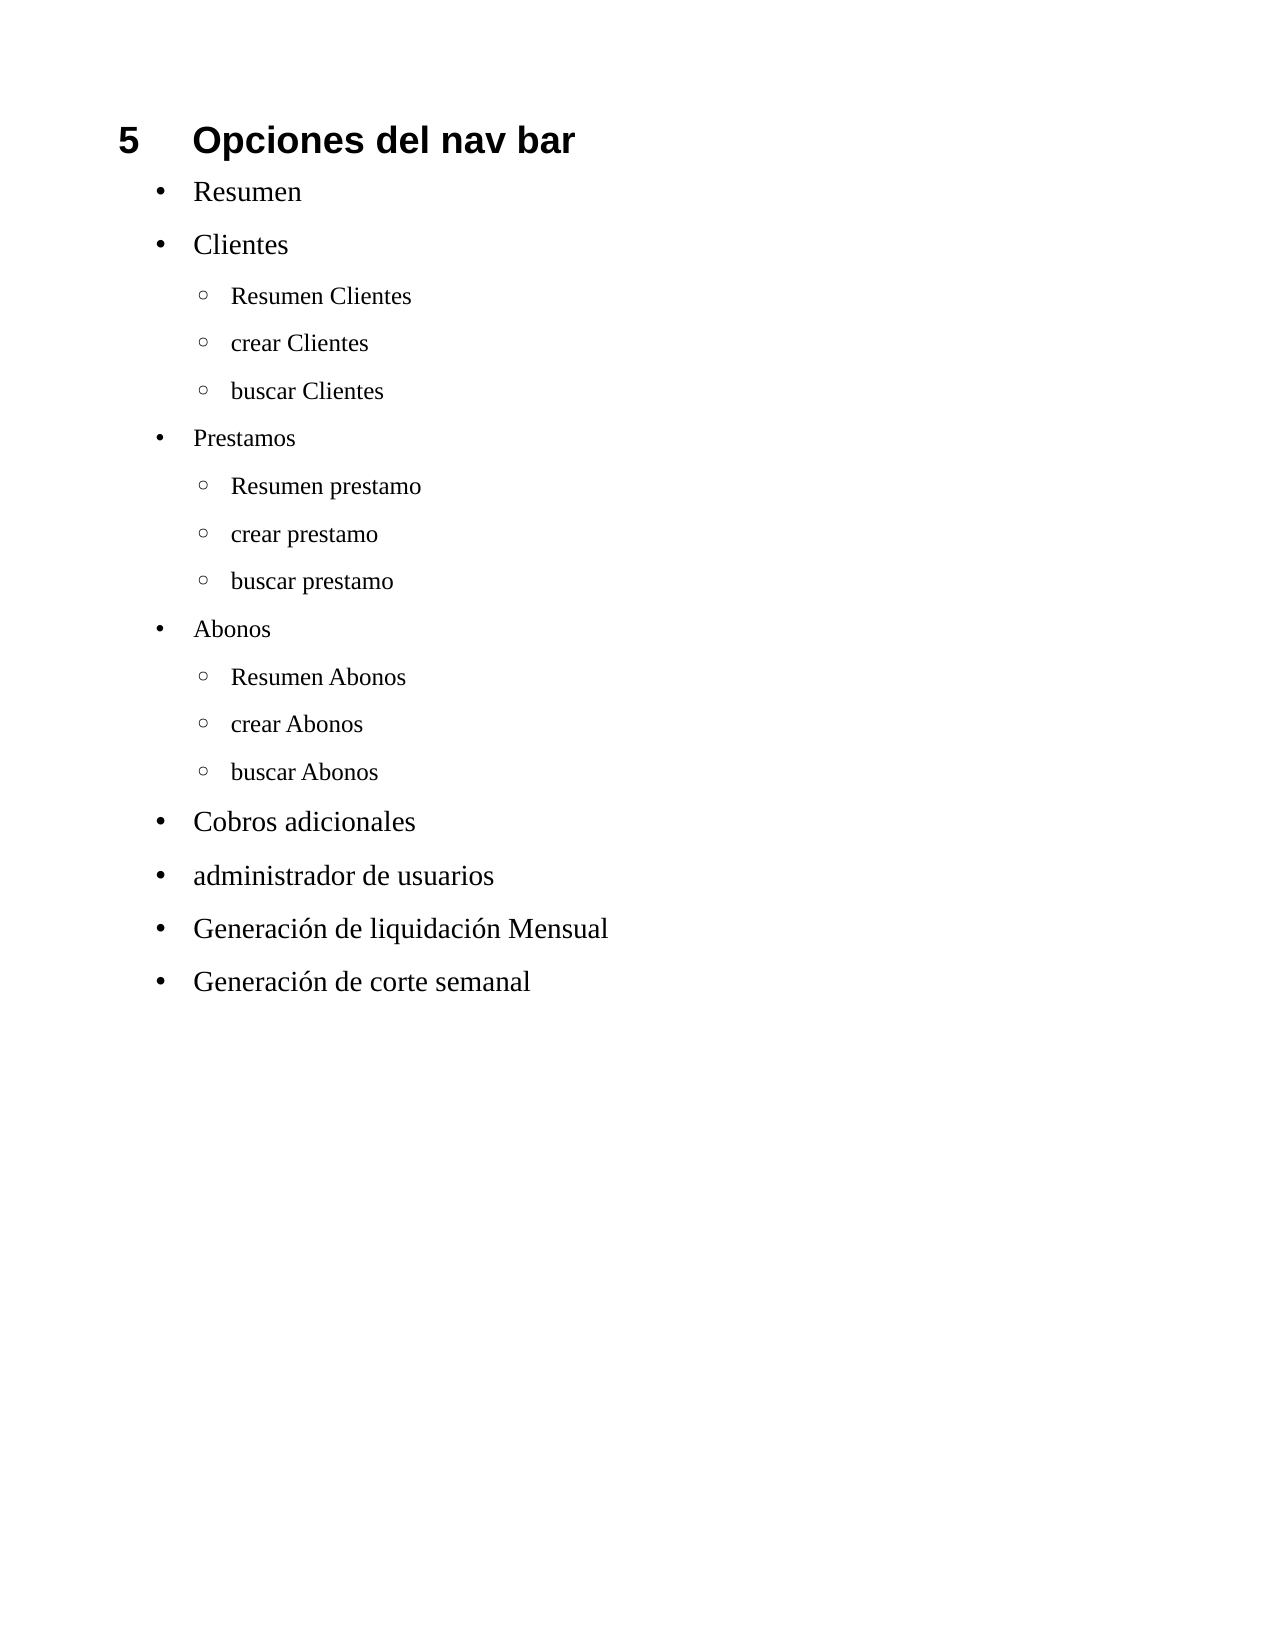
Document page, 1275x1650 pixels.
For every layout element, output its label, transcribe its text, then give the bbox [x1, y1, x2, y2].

list buscar prestamo [193, 566, 1157, 595]
list Generación de liquidación Mensual [156, 911, 1157, 944]
subtitle Opciones del nav bar [118, 118, 1157, 162]
list crear Clientes [193, 328, 1157, 357]
list Abonos [156, 614, 1157, 643]
list Generación de corte semanal [156, 964, 1157, 998]
list Cobros adicionales [156, 804, 1157, 838]
list Clientes [156, 227, 1157, 261]
list crear Abonos [193, 709, 1157, 738]
list buscar Abonos [193, 757, 1157, 786]
list Resumen Clientes [193, 281, 1157, 309]
list crear prestamo [193, 519, 1157, 547]
list administrador de usuarios [156, 858, 1157, 891]
list Resumen prestamo [193, 471, 1157, 500]
list Resumen [156, 174, 1157, 208]
list Prestamos [156, 423, 1157, 452]
list Resumen Abonos [193, 662, 1157, 690]
list buscar Clientes [193, 376, 1157, 405]
